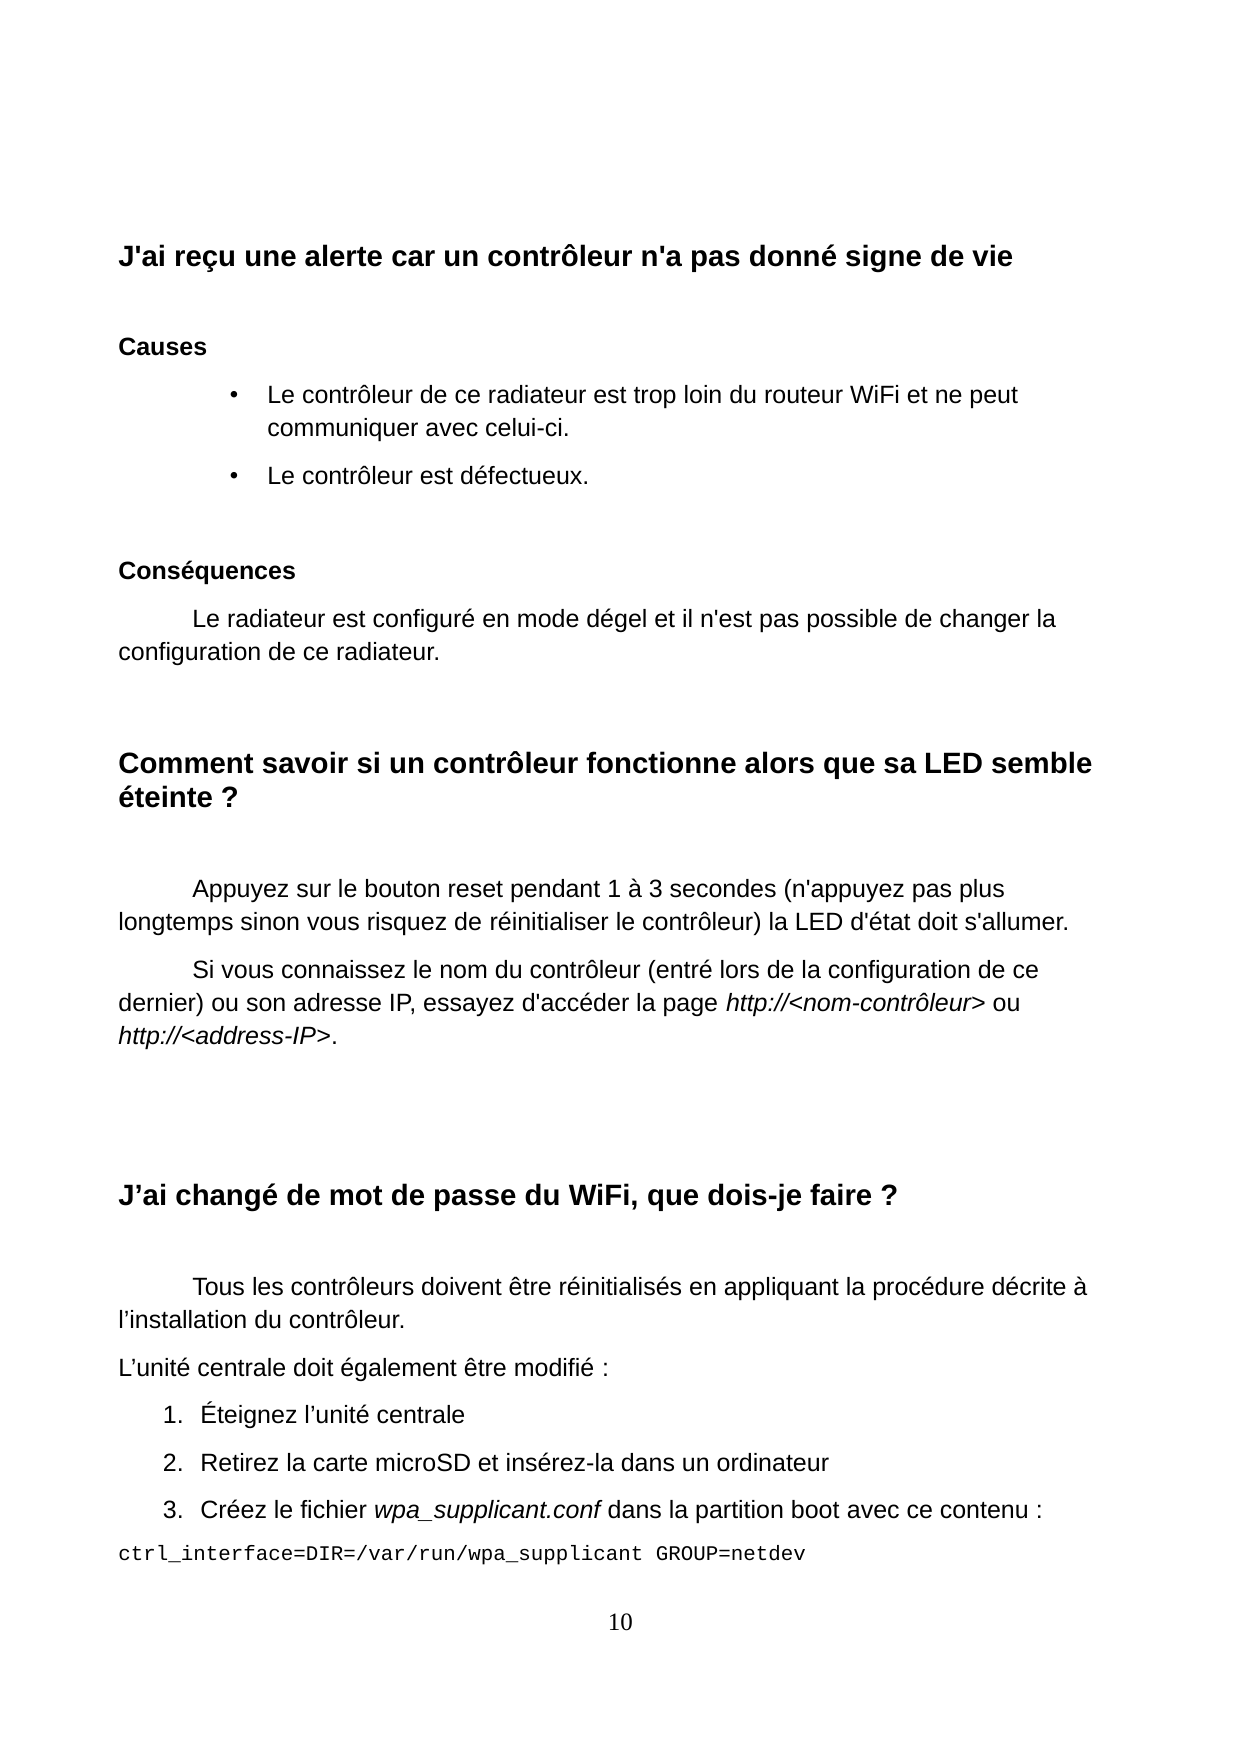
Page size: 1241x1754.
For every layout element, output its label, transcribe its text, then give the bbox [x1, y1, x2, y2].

text ctrl_interface=DIR=/var/run/wpa_supplicant GROUP=netdev [118, 1543, 1122, 1567]
subtitle J'ai reçu une alerte car un contrôleur n'a pas donné signe de vie [118, 238, 1122, 272]
text Si vous connaissez le nom du contrôleur (entré lors de la configuration de ce dernier) ou son adresse IP, essayez d'accéder la page http://<nom-contrôleur> ou http://<address-IP>. [118, 955, 1122, 1049]
subtitle Comment savoir si un contrôleur fonctionne alors que sa LED semble éteinte ? [118, 746, 1122, 814]
list Le contrôleur est défectueux. [229, 461, 1122, 489]
list Éteignez l’unité centrale [163, 1400, 1122, 1429]
text Le radiateur est configuré en mode dégel et il n'est pas possible de changer la configuration de ce radiateur. [118, 604, 1122, 665]
text Tous les contrôleurs doivent être réinitialisés en appliquant la procédure décrite à l’installation du contrôleur. [118, 1272, 1122, 1334]
text Causes [118, 332, 1122, 361]
text Appuyez sur le bouton reset pendant 1 à 3 secondes (n'appuyez pas plus longtemps sinon vous risquez de réinitialiser le contrôleur) la LED d'état doit s'allumer. [118, 874, 1122, 936]
list Le contrôleur de ce radiateur est trop loin du routeur WiFi et ne peut communiquer avec celui-ci. [229, 380, 1122, 442]
list Retirez la carte microSD et insérez-la dans un ordinateur [163, 1448, 1122, 1477]
subtitle J’ai changé de mot de passe du WiFi, que dois-je faire ? [118, 1178, 1122, 1212]
text L’unité centrale doit également être modifié : [118, 1353, 1122, 1381]
list Créez le fichier wpa_supplicant.conf dans la partition boot avec ce contenu : [163, 1495, 1122, 1524]
text Conséquences [118, 556, 1122, 585]
